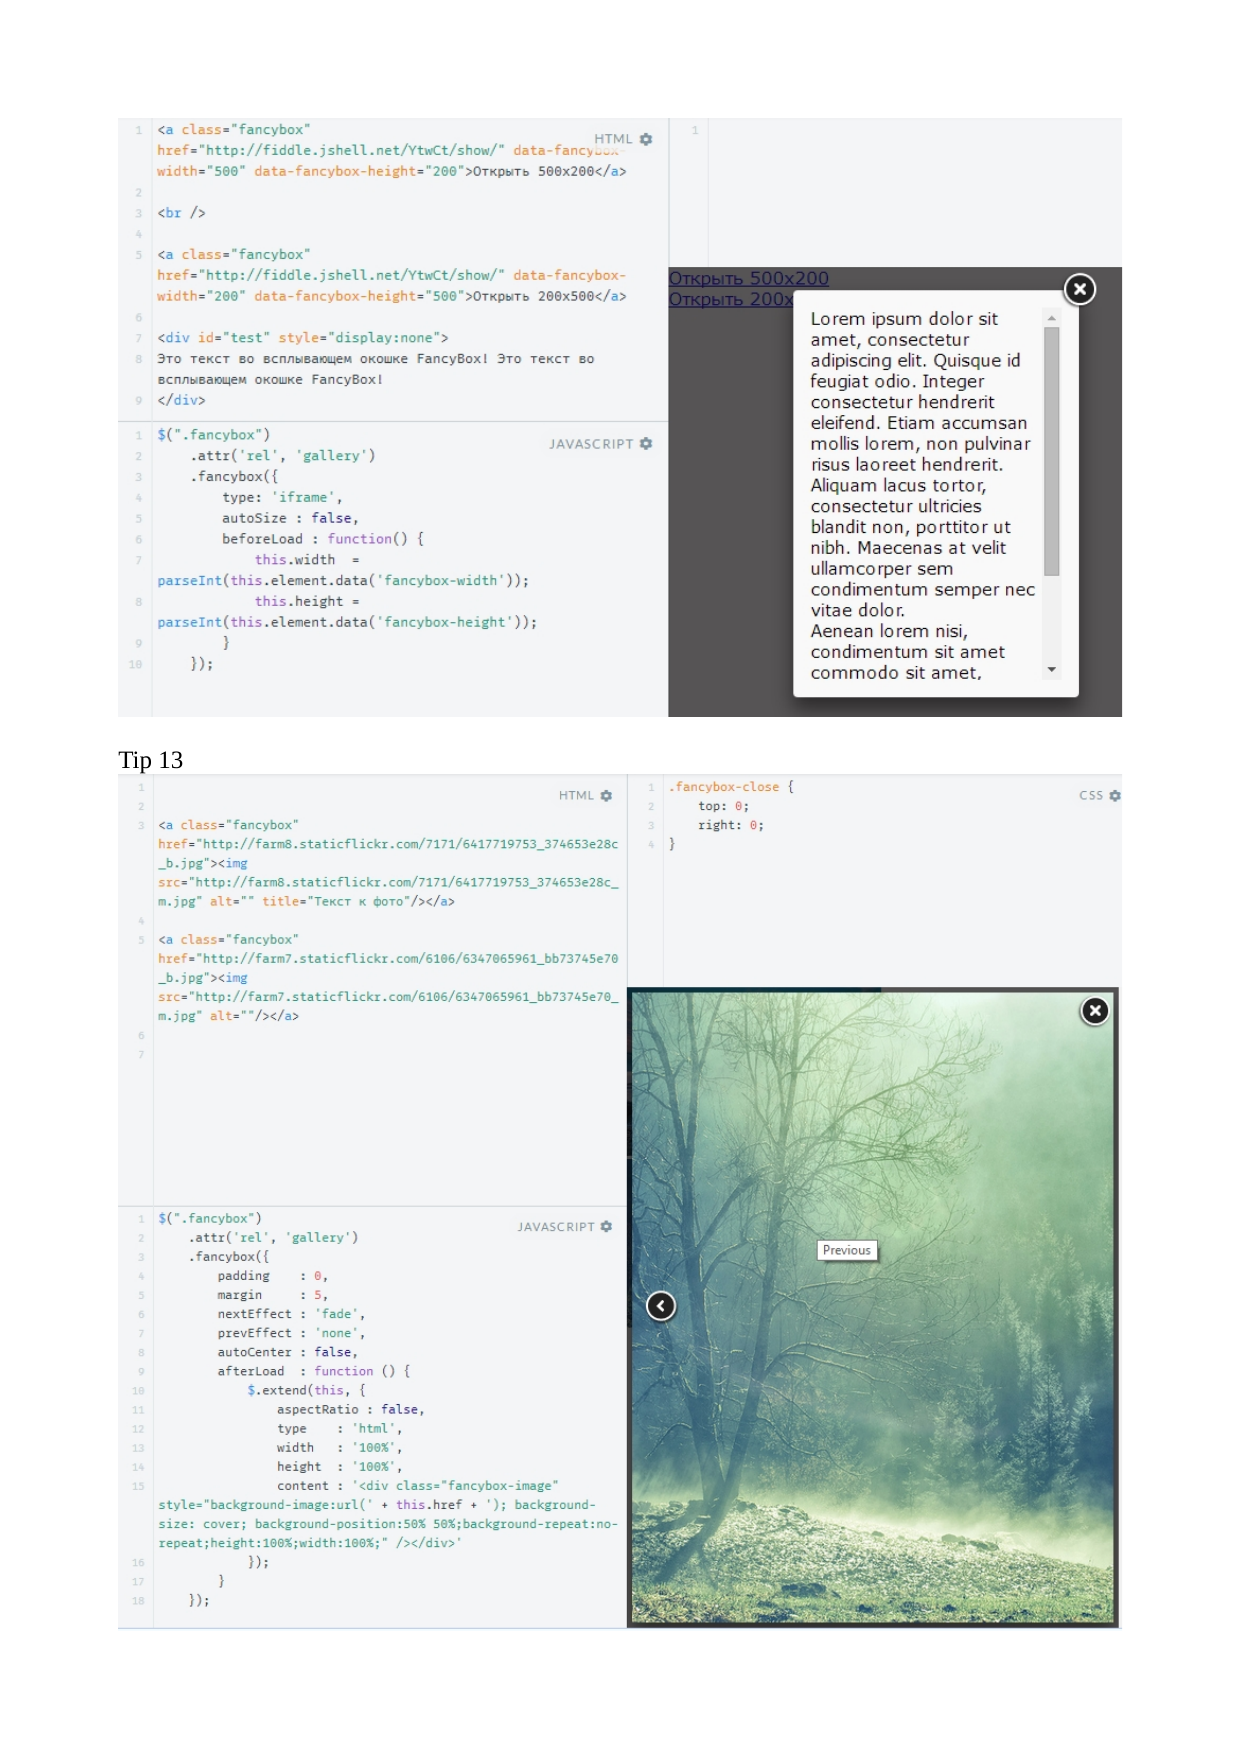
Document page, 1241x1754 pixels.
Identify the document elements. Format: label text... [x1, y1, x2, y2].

picture [118, 774, 1123, 1631]
text Tip 13 [118, 745, 1122, 774]
picture [118, 118, 1123, 717]
